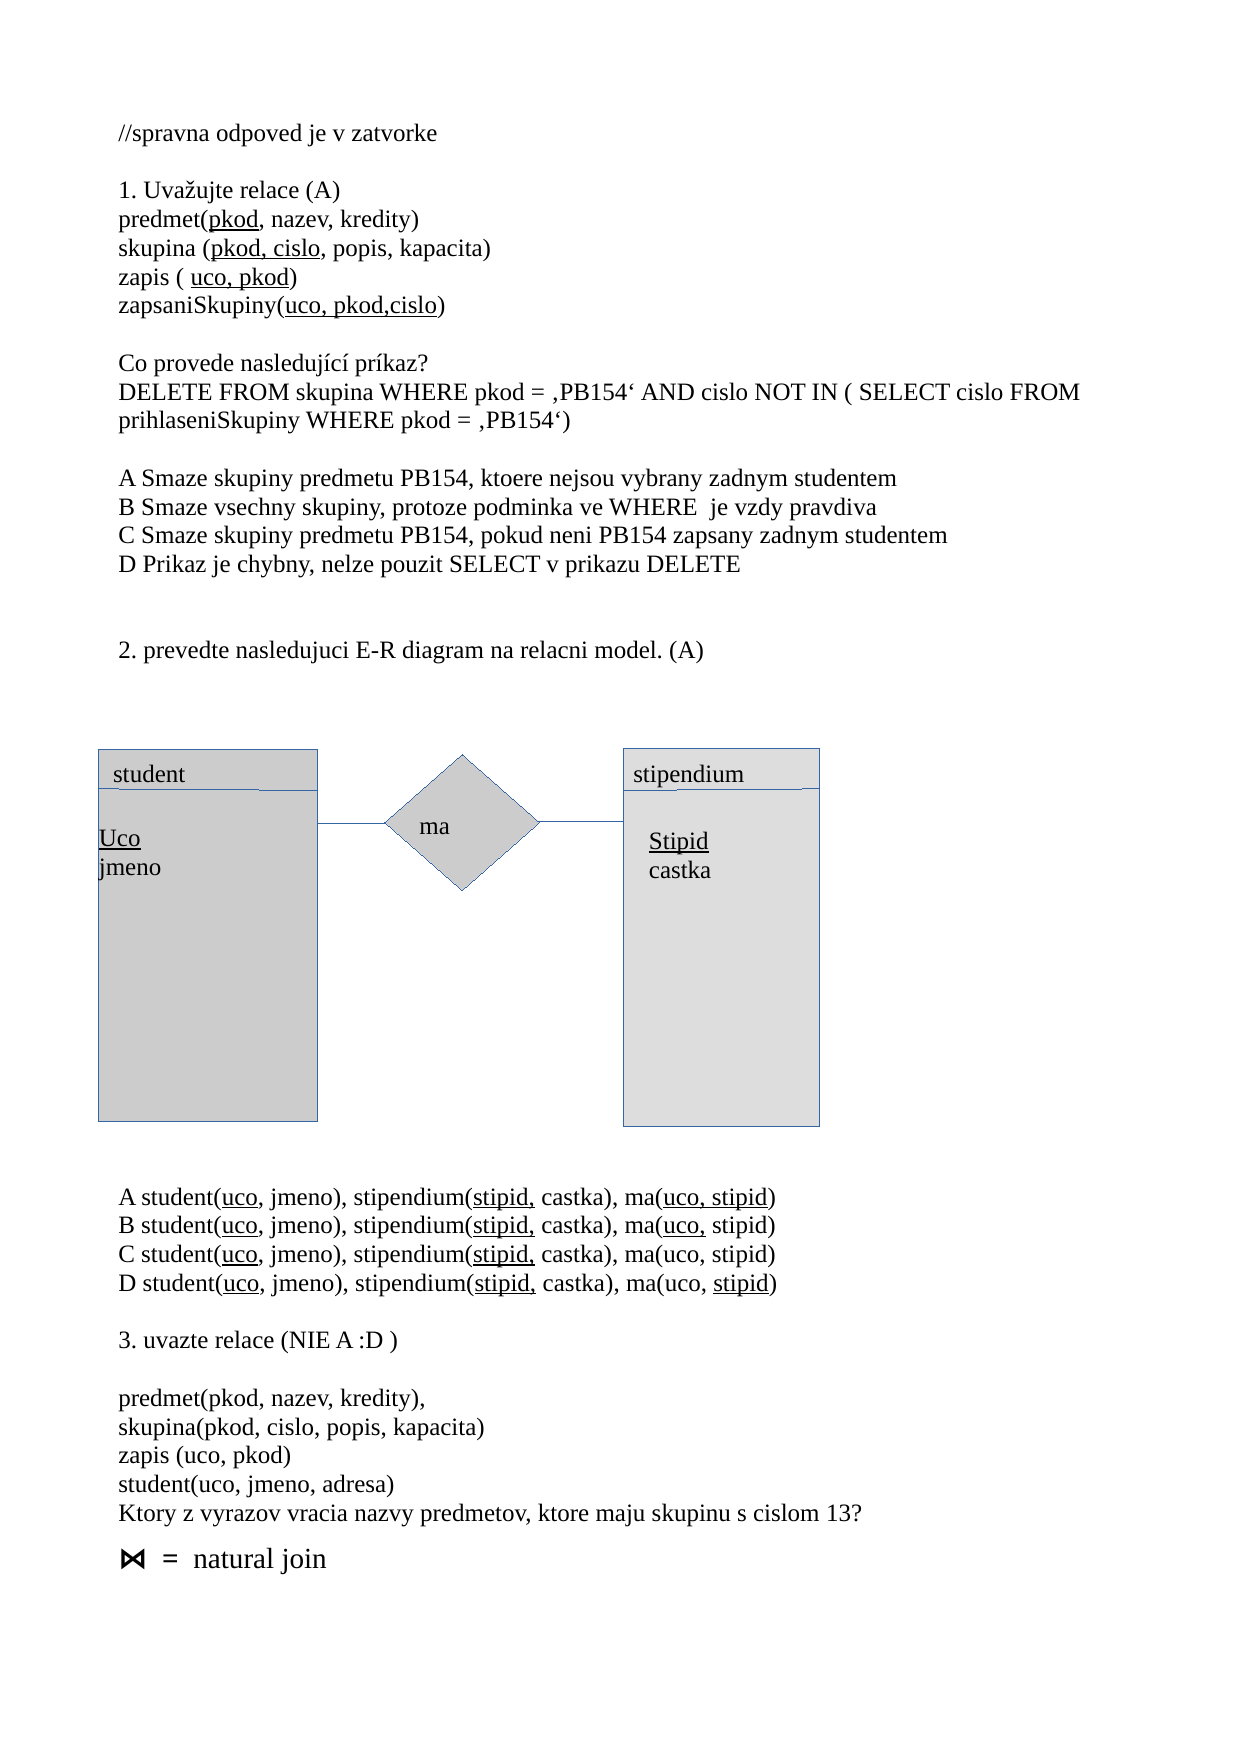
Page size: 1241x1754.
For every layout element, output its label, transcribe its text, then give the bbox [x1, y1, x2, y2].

text //spravna odpoved je v zatvorke [118, 118, 1122, 147]
text B Smaze vsechny skupiny, protoze podminka ve WHERE je vzdy pravdiva [118, 492, 1122, 521]
text zapsaniSkupiny(uco, pkod,cislo) [118, 291, 1122, 319]
text D student(uco, jmeno), stipendium(stipid, castka), ma(uco, stipid) [118, 1268, 1122, 1297]
text B student(uco, jmeno), stipendium(stipid, castka), ma(uco, stipid) [118, 1211, 1122, 1239]
text 1. Uvažujte relace (A) [118, 176, 1122, 204]
text Co provede nasledující príkaz? [118, 348, 1122, 377]
text DELETE FROM skupina WHERE pkod = ‚PB154‘ AND cislo NOT IN ( SELECT cislo FROM prihlaseniSkupiny WHERE pkod = ‚PB154‘) [118, 377, 1122, 434]
subtitle ⋈ = natural join [118, 1541, 1122, 1575]
text zapis (uco, pkod) [118, 1441, 1122, 1469]
text D Prikaz je chybny, nelze pouzit SELECT v prikazu DELETE [118, 549, 1122, 578]
text C student(uco, jmeno), stipendium(stipid, castka), ma(uco, stipid) [118, 1239, 1122, 1268]
text 2. prevedte nasledujuci E-R diagram na relacni model. (A) [118, 636, 1122, 664]
text student(uco, jmeno, adresa) [118, 1469, 1122, 1498]
text predmet(pkod, nazev, kredity) [118, 204, 1122, 233]
text A Smaze skupiny predmetu PB154, ktoere nejsou vybrany zadnym studentem [118, 463, 1122, 492]
text zapis ( uco, pkod) [118, 262, 1122, 291]
text skupina (pkod, cislo, popis, kapacita) [118, 233, 1122, 262]
text A student(uco, jmeno), stipendium(stipid, castka), ma(uco, stipid) [118, 1182, 1122, 1211]
text Ktory z vyrazov vracia nazvy predmetov, ktore maju skupinu s cislom 13? [118, 1498, 1122, 1527]
text skupina(pkod, cislo, popis, kapacita) [118, 1412, 1122, 1441]
text 3. uvazte relace (NIE A :D ) [118, 1326, 1122, 1354]
text C Smaze skupiny predmetu PB154, pokud neni PB154 zapsany zadnym studentem [118, 521, 1122, 549]
text predmet(pkod, nazev, kredity), [118, 1383, 1122, 1412]
